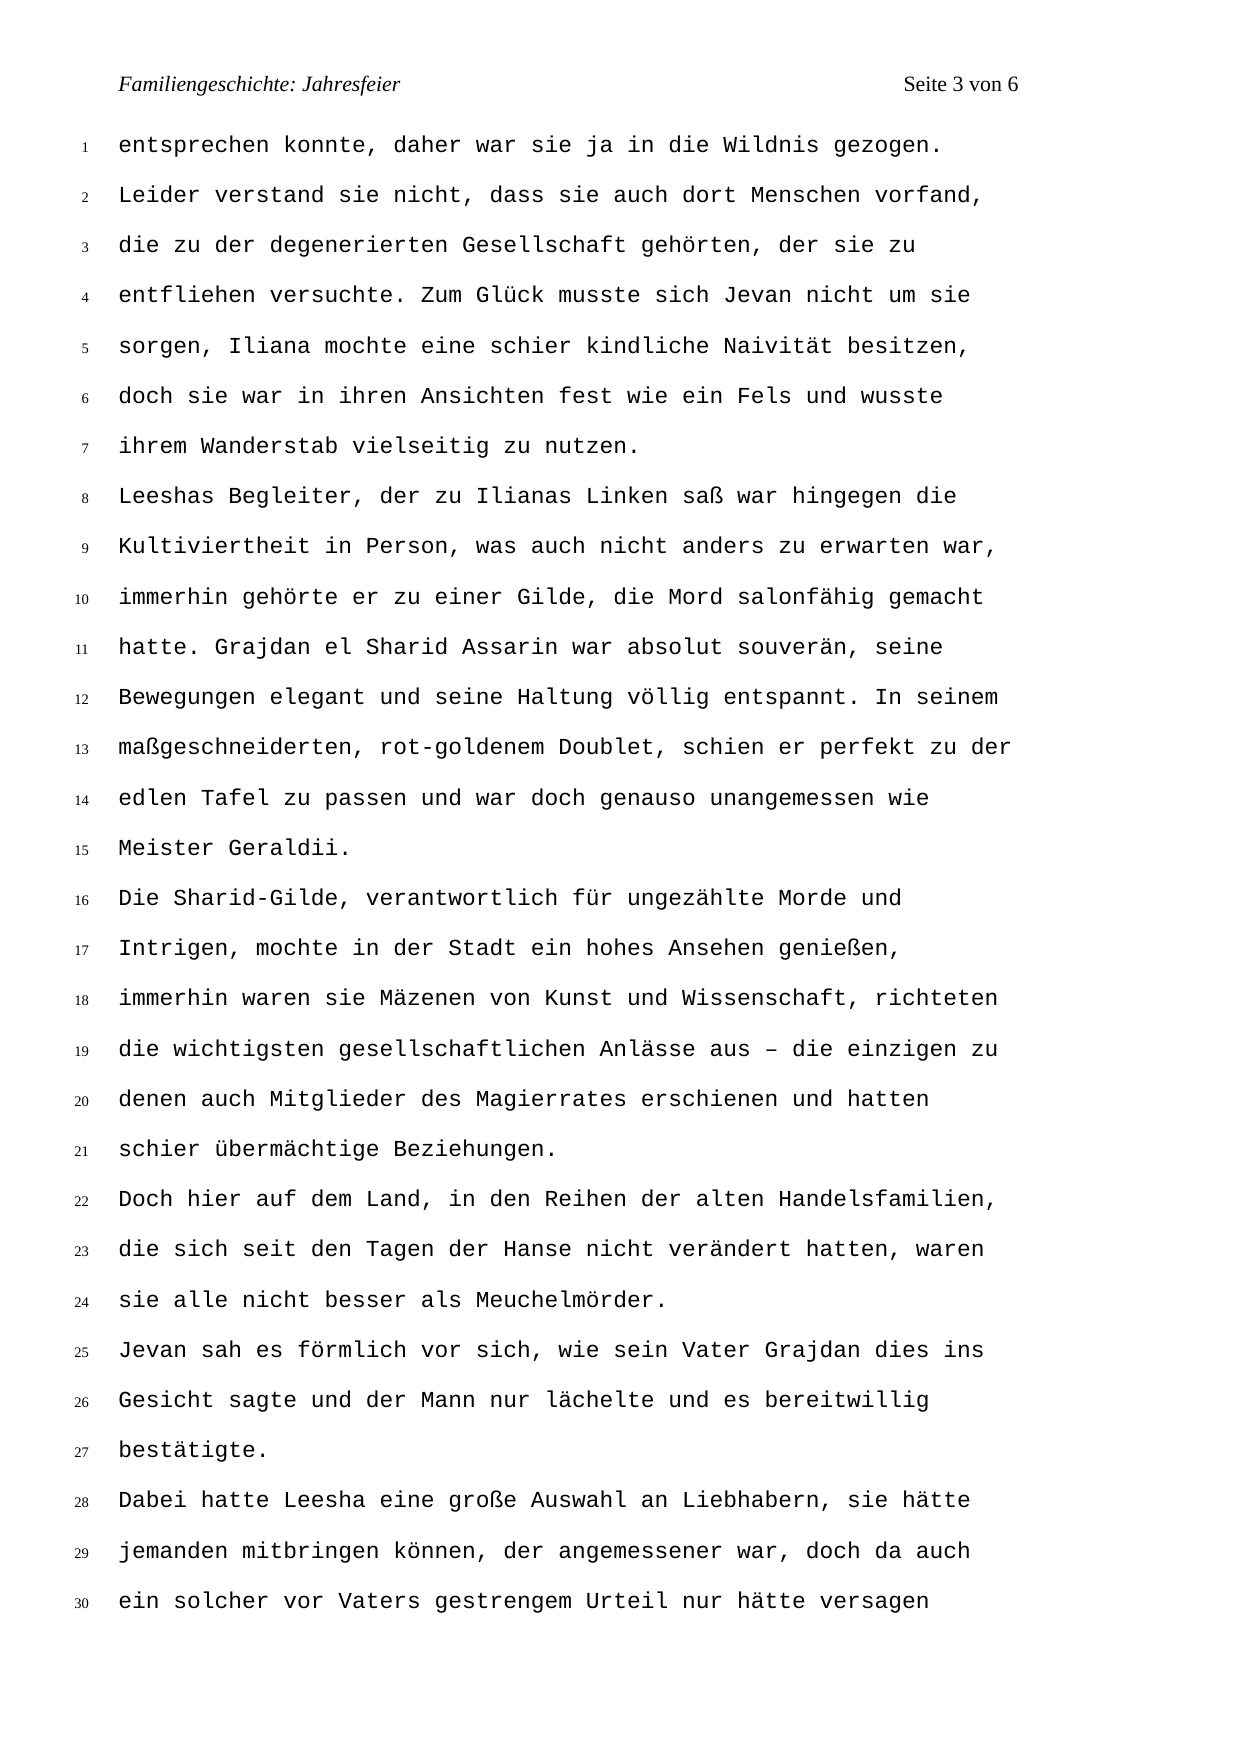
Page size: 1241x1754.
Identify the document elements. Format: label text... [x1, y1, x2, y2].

text Doch hier auf dem Land, in den Reihen der alten Handelsfamilien, die sich seit den Tagen der Hanse nicht verändert hatten, waren sie alle nicht besser als Meuchelmörder. [118, 1166, 1018, 1317]
text entsprechen konnte, daher war sie ja in die Wildnis gezogen. Leider verstand sie nicht, dass sie auch dort Menschen vorfand, die zu der degenerierten Gesellschaft gehörten, der sie zu entfliehen versuchte. Zum Glück musste sich Jevan nicht um sie sorgen, Iliana mochte eine schier kindliche Naivität besitzen, doch sie war in ihren Ansichten fest wie ein Fels und wusste ihrem Wanderstab vielseitig zu nutzen. [118, 112, 1018, 463]
text Die Sharid-Gilde, verantwortlich für ungezählte Morde und Intrigen, mochte in der Stadt ein hohes Ansehen genießen, immerhin waren sie Mäzenen von Kunst und Wissenschaft, richteten die wichtigsten gesellschaftlichen Anlässe aus – die einzigen zu denen auch Mitglieder des Magierrates erschienen und hatten schier übermächtige Beziehungen. [118, 865, 1018, 1166]
text Leeshas Begleiter, der zu Ilianas Linken saß war hingegen die Kultiviertheit in Person, was auch nicht anders zu erwarten war, immerhin gehörte er zu einer Gilde, die Mord salonfähig gemacht hatte. Grajdan el Sharid Assarin war absolut souverän, seine Bewegungen elegant und seine Haltung völlig entspannt. In seinem maßgeschneiderten, rot-goldenem Doublet, schien er perfekt zu der edlen Tafel zu passen und war doch genauso unangemessen wie Meister Geraldii. [118, 463, 1018, 865]
text Dabei hatte Leesha eine große Auswahl an Liebhabern, sie hätte jemanden mitbringen können, der angemessener war, doch da auch ein solcher vor Vaters gestrengem Urteil nur hätte versagen [118, 1468, 1018, 1618]
text Jevan sah es förmlich vor sich, wie sein Vater Grajdan dies ins Gesicht sagte und der Mann nur lächelte und es bereitwillig bestätigte. [118, 1317, 1018, 1468]
